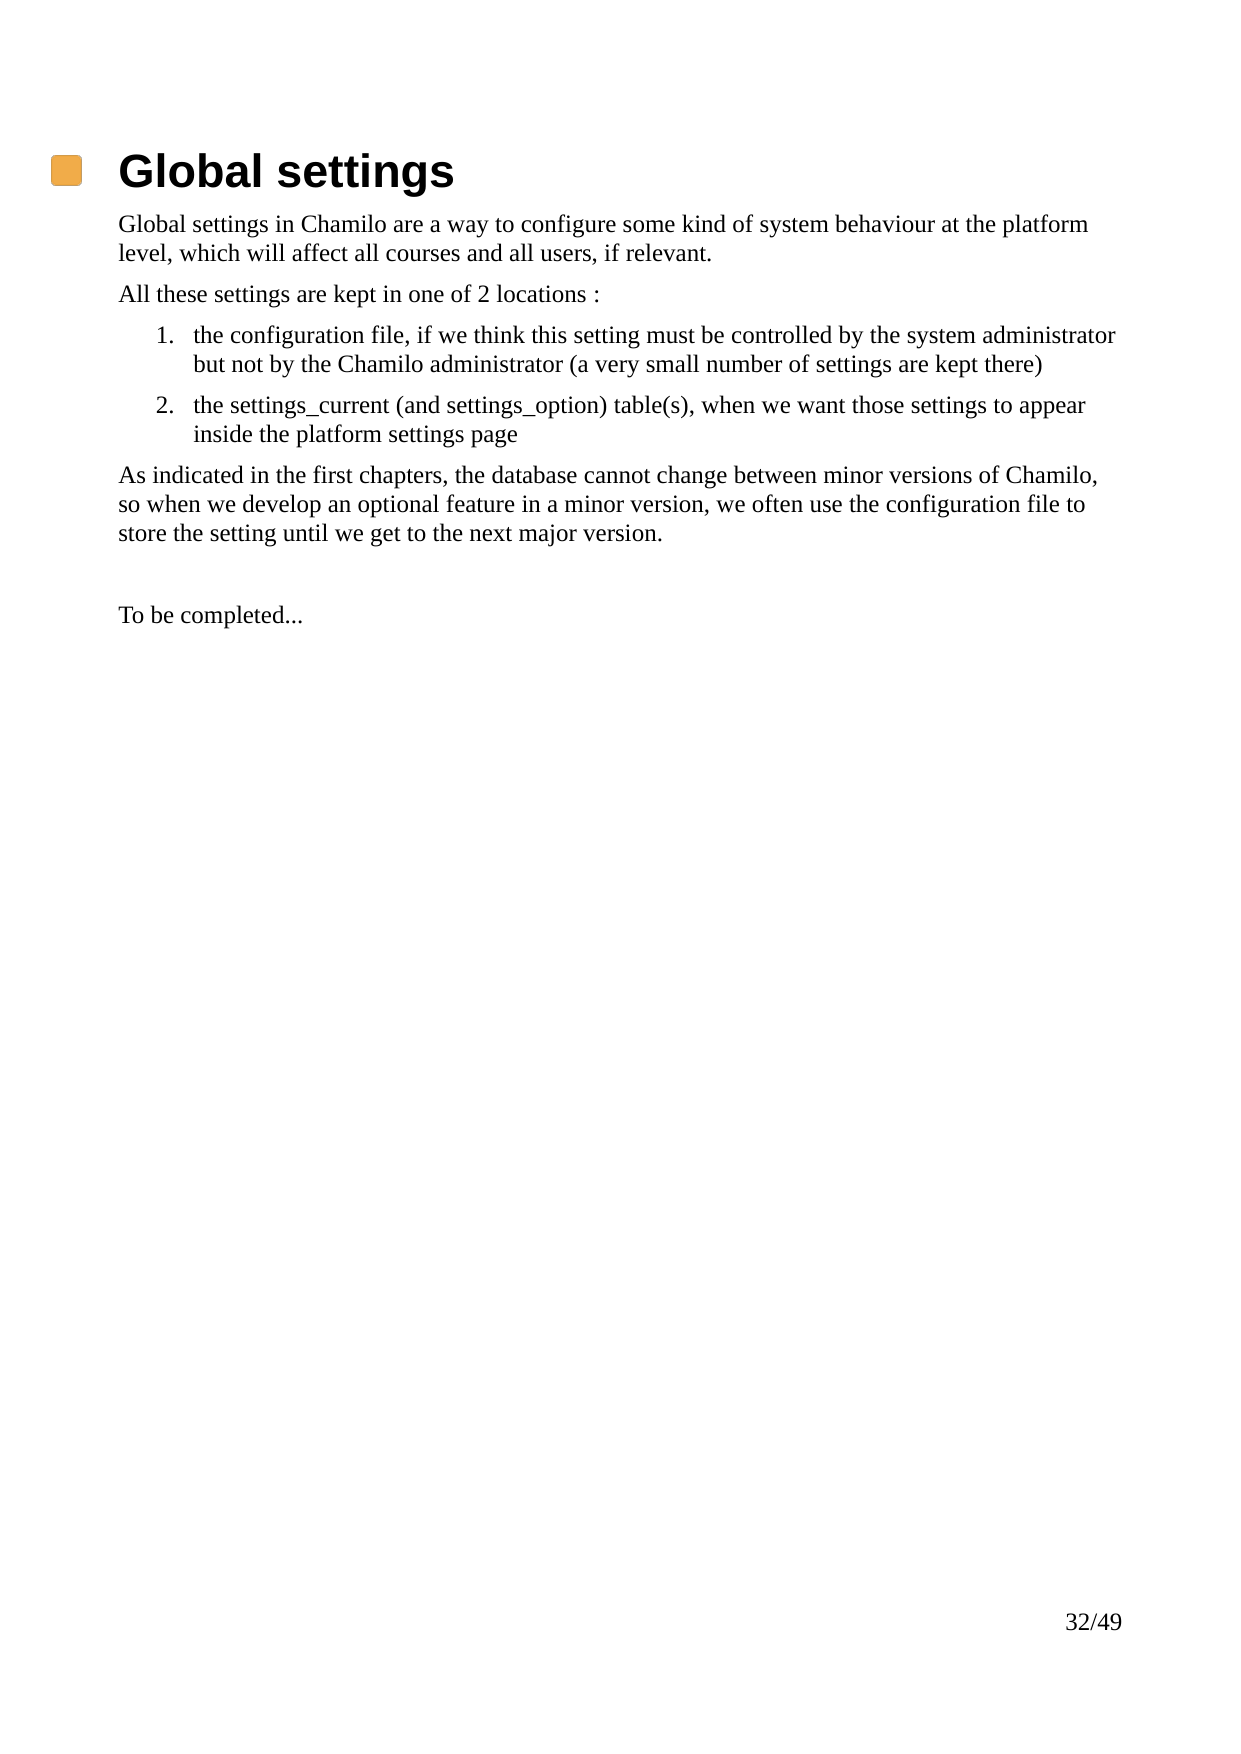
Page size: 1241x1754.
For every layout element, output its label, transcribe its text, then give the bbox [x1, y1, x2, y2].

text All these settings are kept in one of 2 locations : [118, 279, 1122, 308]
picture [50, 154, 83, 187]
subtitle Global settings [118, 143, 1122, 197]
text As indicated in the first chapters, the database cannot change between minor versions of Chamilo, so when we develop an optional feature in a minor version, we often use the configuration file to store the setting until we get to the next major version. [118, 461, 1122, 547]
list the settings_current (and settings_option) table(s), when we want those settings to appear inside the platform settings page [156, 391, 1122, 448]
text To be completed... [118, 601, 1122, 629]
list the configuration file, if we think this setting must be controlled by the system administrator but not by the Chamilo administrator (a very small number of settings are kept there) [156, 321, 1122, 378]
text Global settings in Chamilo are a way to configure some kind of system behaviour at the platform level, which will affect all courses and all users, if relevant. [118, 209, 1122, 267]
